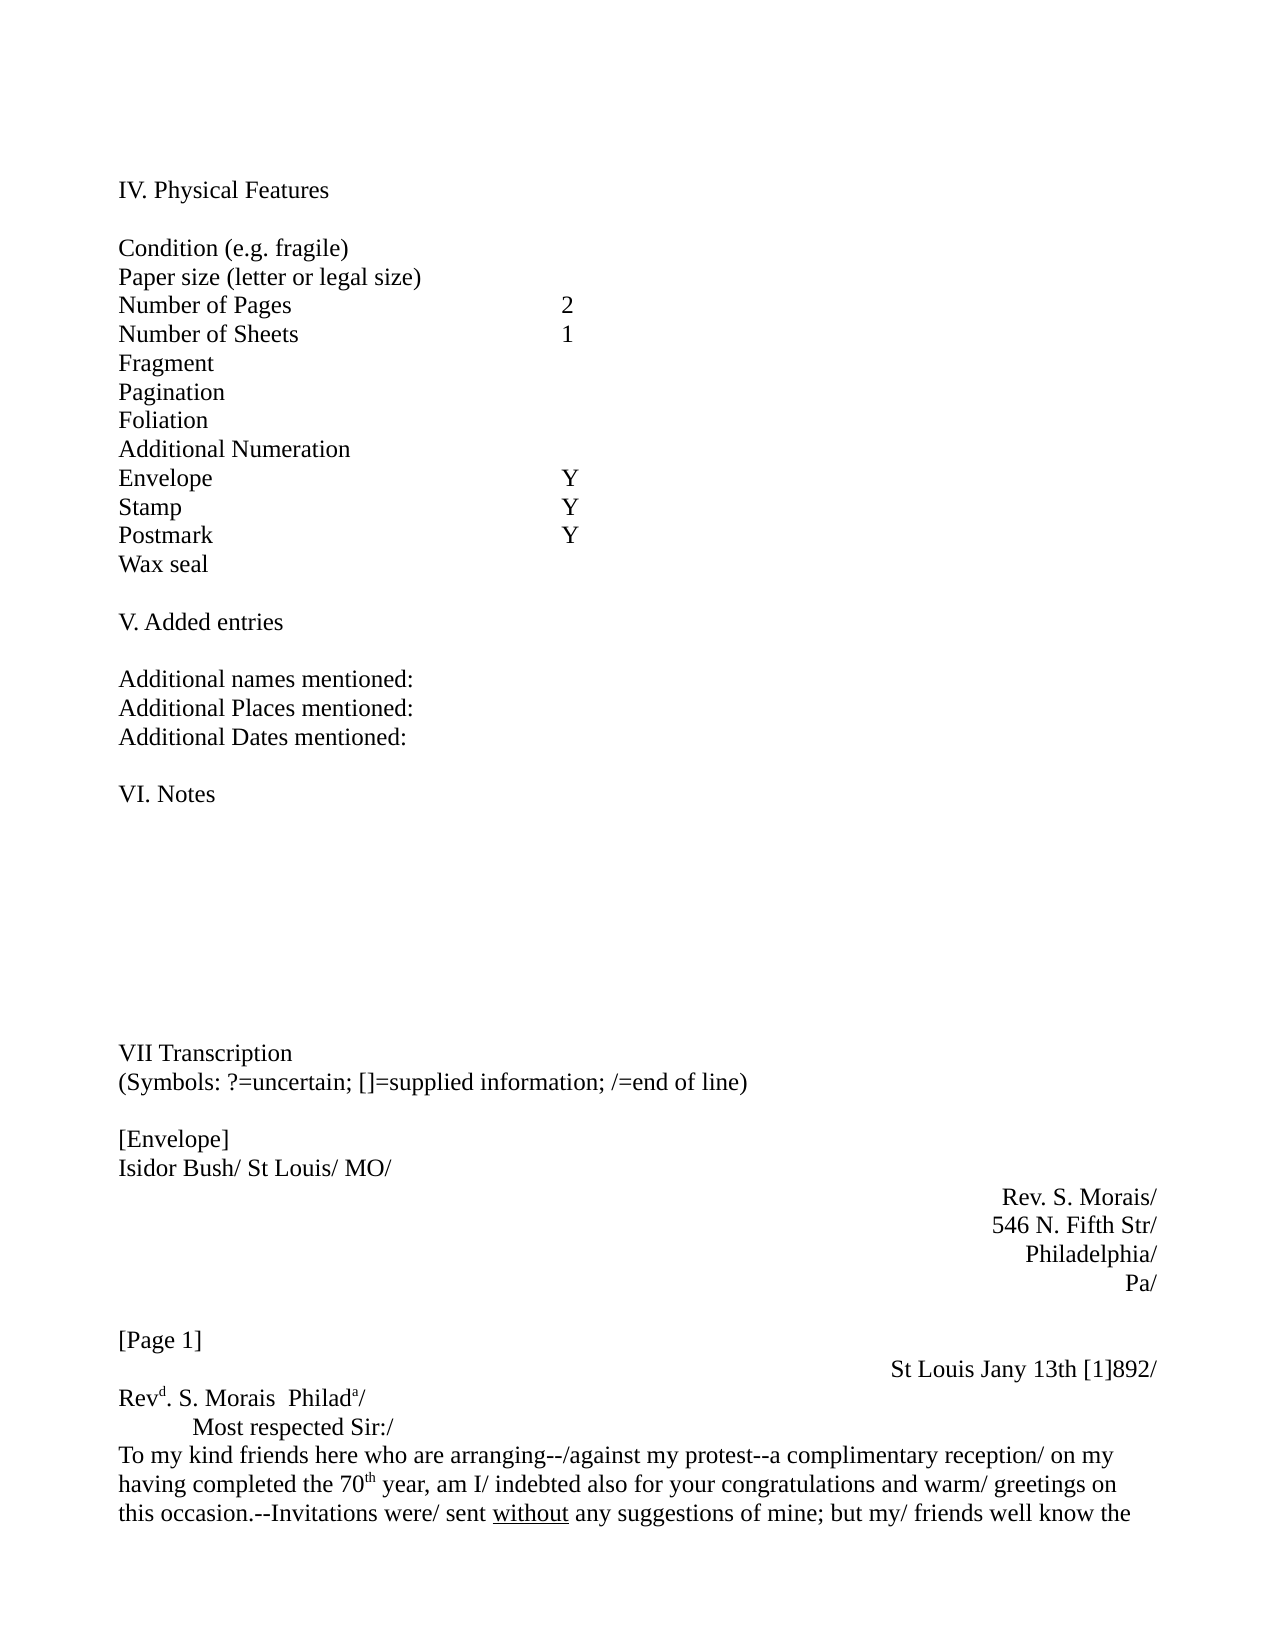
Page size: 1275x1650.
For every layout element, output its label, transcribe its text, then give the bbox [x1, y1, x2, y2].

text IV. Physical Features [118, 176, 1157, 204]
text Postma rk Y [118, 521, 1157, 549]
text Stamp Y [118, 492, 1157, 521]
text Foliation [118, 406, 1157, 434]
text Philadelphia/ [118, 1239, 1157, 1268]
text To my kind friends here who are arranging--/against my protest--a complimentary reception/ on my having completed the 70th year, am I/ indebted also for your congratulations and warm/ greetings on this occasion.--Invitations were/ sent without any suggestions of mine; but my/ friends well know the [118, 1441, 1157, 1527]
text Additional Places mentioned: [118, 693, 1157, 722]
text Additional Numeration [118, 434, 1157, 463]
text Envelope Y [118, 463, 1157, 492]
text Isidor Bush/ St Louis/ MO/ [118, 1153, 1157, 1182]
text (Symbols: ?=uncertain; []=supplied information; /=end of line) [118, 1067, 1157, 1096]
text Additional names mentioned: [118, 664, 1157, 693]
text 546 N. Fifth Str/ [118, 1211, 1157, 1239]
text VII Transcription [118, 1038, 1157, 1067]
text V. Added entries [118, 607, 1157, 636]
text Pa/ [118, 1268, 1157, 1297]
text Most respected Sir:/ [118, 1412, 1157, 1441]
text Rev. S. Morais/ [118, 1182, 1157, 1211]
text St Louis Jany 13th [1]892/ [118, 1354, 1157, 1383]
text Paper size (letter or legal size) [118, 262, 1157, 291]
text VI. Notes [118, 779, 1157, 808]
text [Envelope] [118, 1124, 1157, 1153]
text Pagination [118, 377, 1157, 406]
text Revd. S. Morais Philada/ [118, 1383, 1157, 1412]
text Condition (e.g. fragile) [118, 233, 1157, 262]
text Fragment [118, 348, 1157, 377]
text Number of Pages 2 [118, 291, 1157, 319]
text Number of Sheets 1 [118, 319, 1157, 348]
text Wax seal [118, 549, 1157, 578]
text [Page 1] [118, 1326, 1157, 1354]
text Additional Dates mentioned: [118, 722, 1157, 751]
